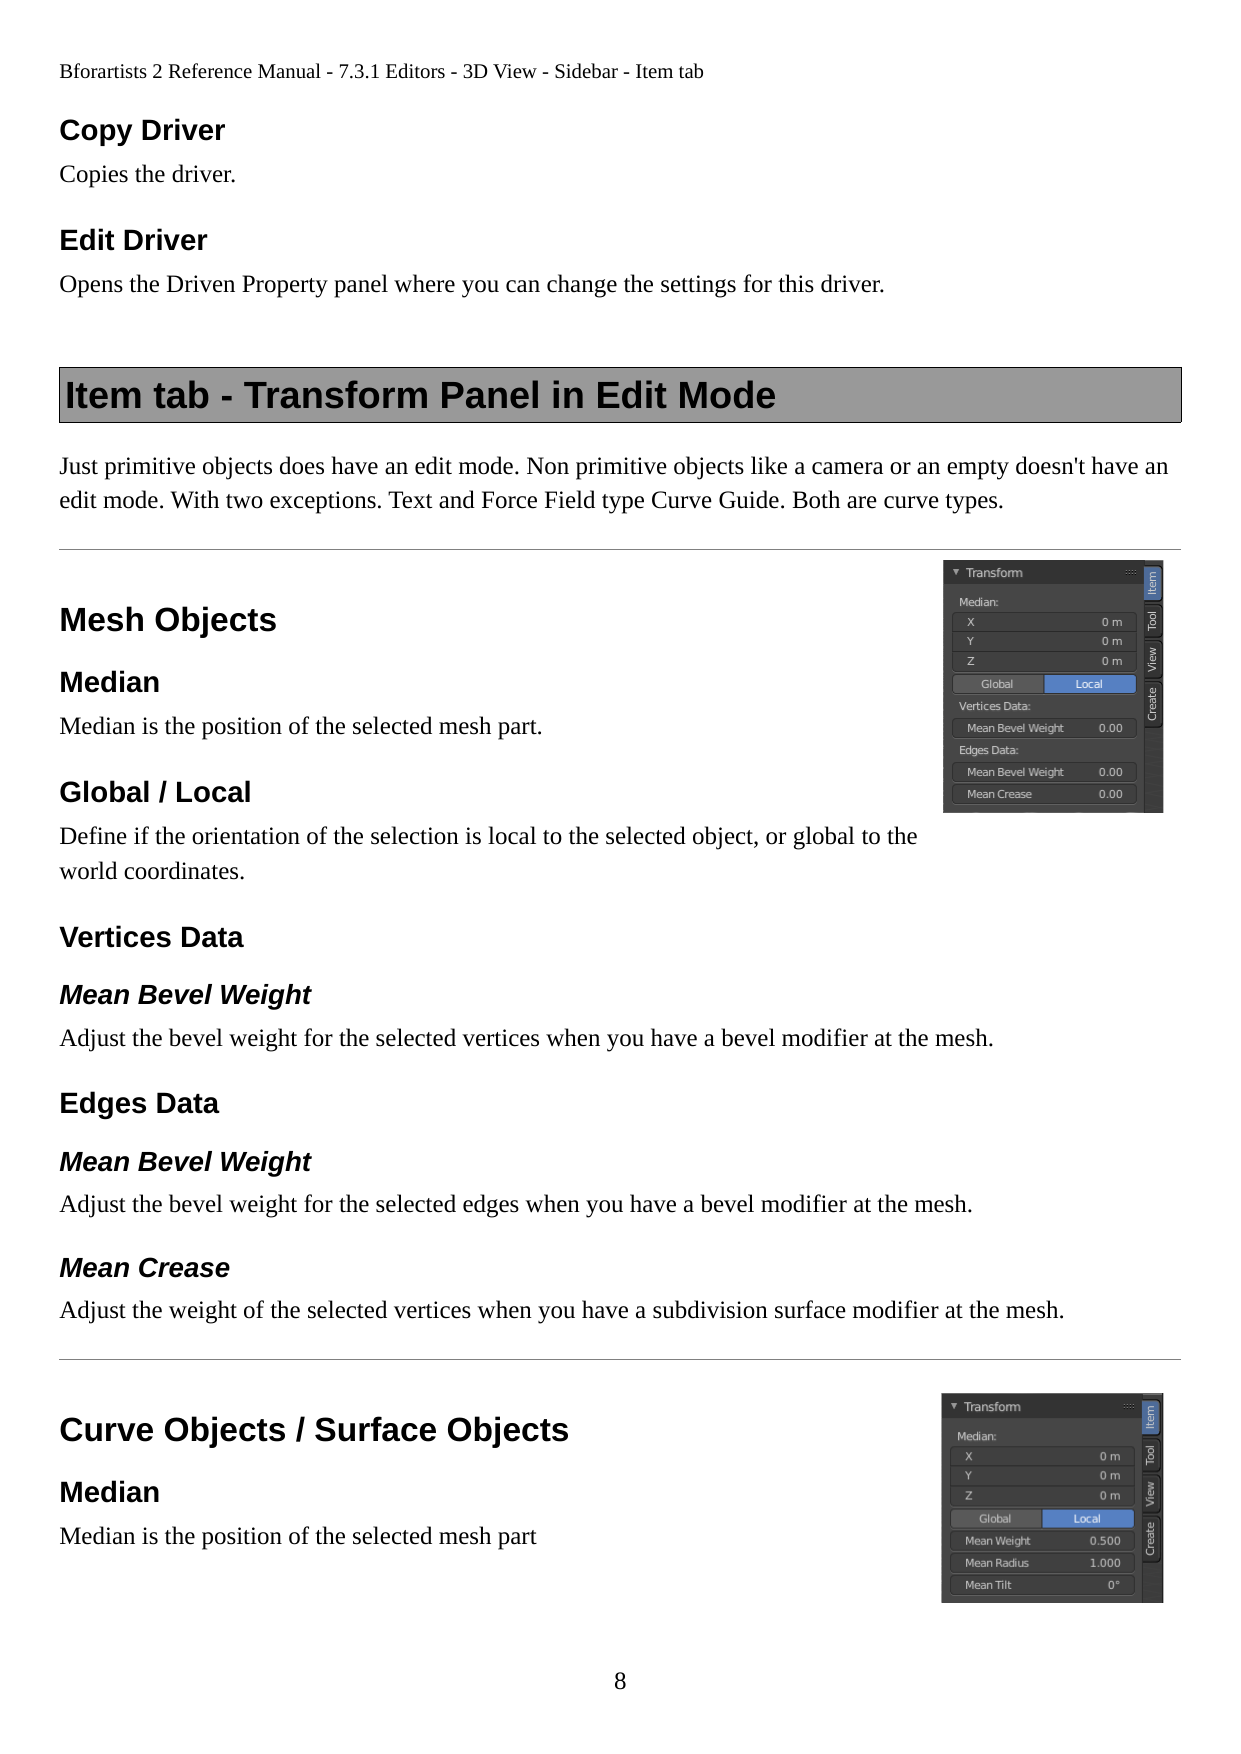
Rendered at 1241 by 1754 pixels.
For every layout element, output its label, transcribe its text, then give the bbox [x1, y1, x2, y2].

text Define if the orientation of the selection is local to the selected object, or global to the world coordinates. [59, 821, 1181, 884]
subtitle [1164, 775, 1181, 809]
subtitle [1164, 665, 1181, 699]
subtitle Edges Data [59, 1086, 1181, 1120]
subtitle Vertices Data [59, 919, 1181, 953]
text Adjust the bevel weight for the selected vertices when you have a bevel modifier at the mesh. [59, 1023, 1181, 1051]
text Median is the position of the selected mesh part [59, 1521, 941, 1550]
table_header Item tab - Transform Panel in Edit Mode [60, 368, 1181, 422]
picture [941, 1393, 1164, 1603]
picture [943, 560, 1164, 813]
subtitle Edit Driver [59, 222, 1181, 256]
subtitle Mean Bevel Weight [59, 1145, 1181, 1177]
subtitle Mesh Objects [59, 599, 943, 638]
subtitle Copy Driver [59, 113, 1181, 146]
text Median is the position of the selected mesh part. [59, 711, 943, 740]
subtitle Median [59, 1475, 941, 1509]
subtitle Global / Local [59, 775, 943, 809]
subtitle Curve Objects / Surface Objects [59, 1409, 941, 1448]
text Adjust the bevel weight for the selected edges when you have a bevel modifier at the mesh. [59, 1189, 1181, 1218]
subtitle Mean Bevel Weight [59, 978, 1181, 1010]
subtitle [1164, 599, 1181, 638]
subtitle Median [59, 665, 943, 699]
subtitle [1164, 1475, 1181, 1509]
text Copies the driver. [59, 159, 1181, 188]
text Just primitive objects does have an edit mode. Non primitive objects like a camera or an empty doesn't have an edit mode. With two exceptions. Text and Force Field type Curve Guide. Both are curve types. [59, 451, 1181, 514]
text Adjust the weight of the selected vertices when you have a subdivision surface modifier at the mesh. [59, 1295, 1181, 1324]
subtitle Mean Crease [59, 1251, 1181, 1283]
text Opens the Driven Property panel where you can change the settings for this driver. [59, 269, 1181, 297]
subtitle [1164, 1409, 1181, 1448]
